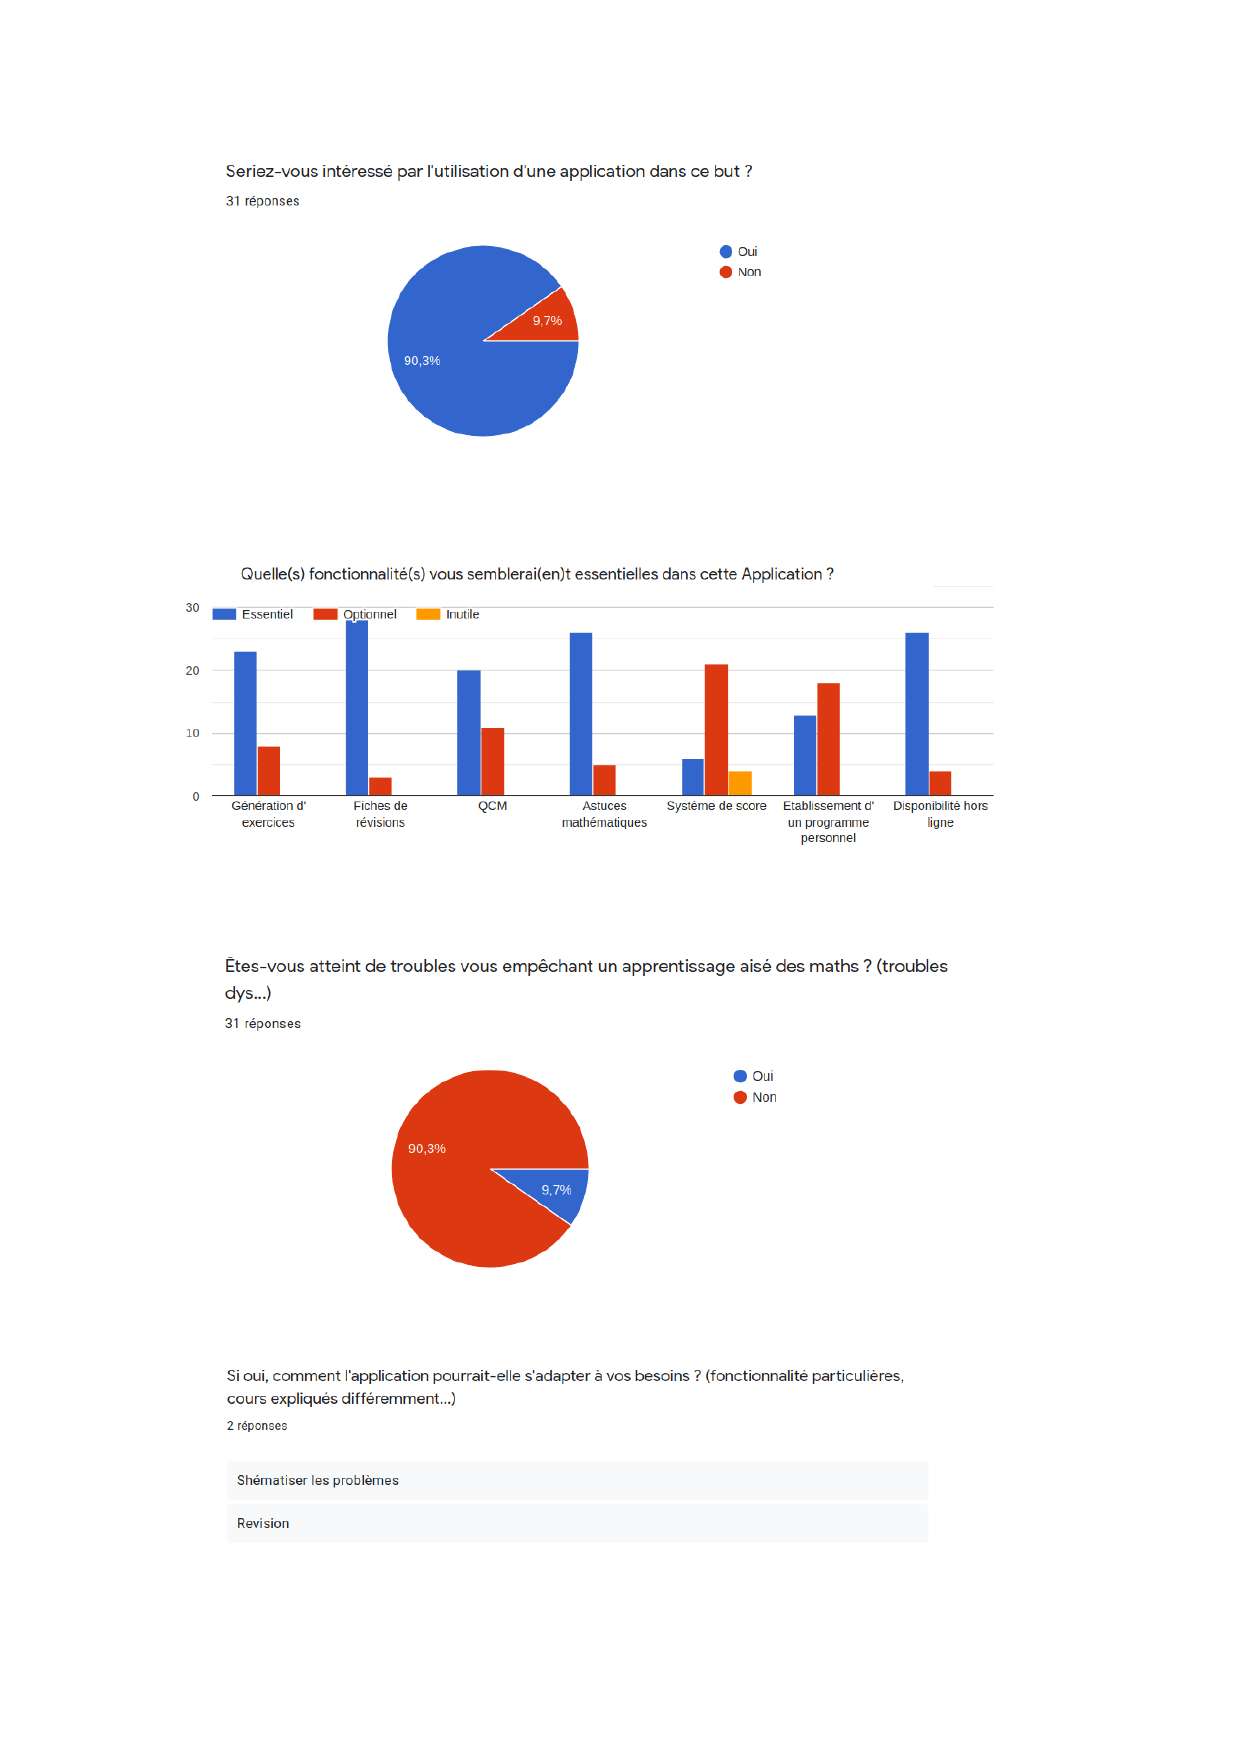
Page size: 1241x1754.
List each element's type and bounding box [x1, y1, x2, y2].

picture [214, 947, 980, 1285]
picture [222, 1362, 937, 1552]
picture [177, 557, 994, 847]
picture [218, 158, 976, 449]
